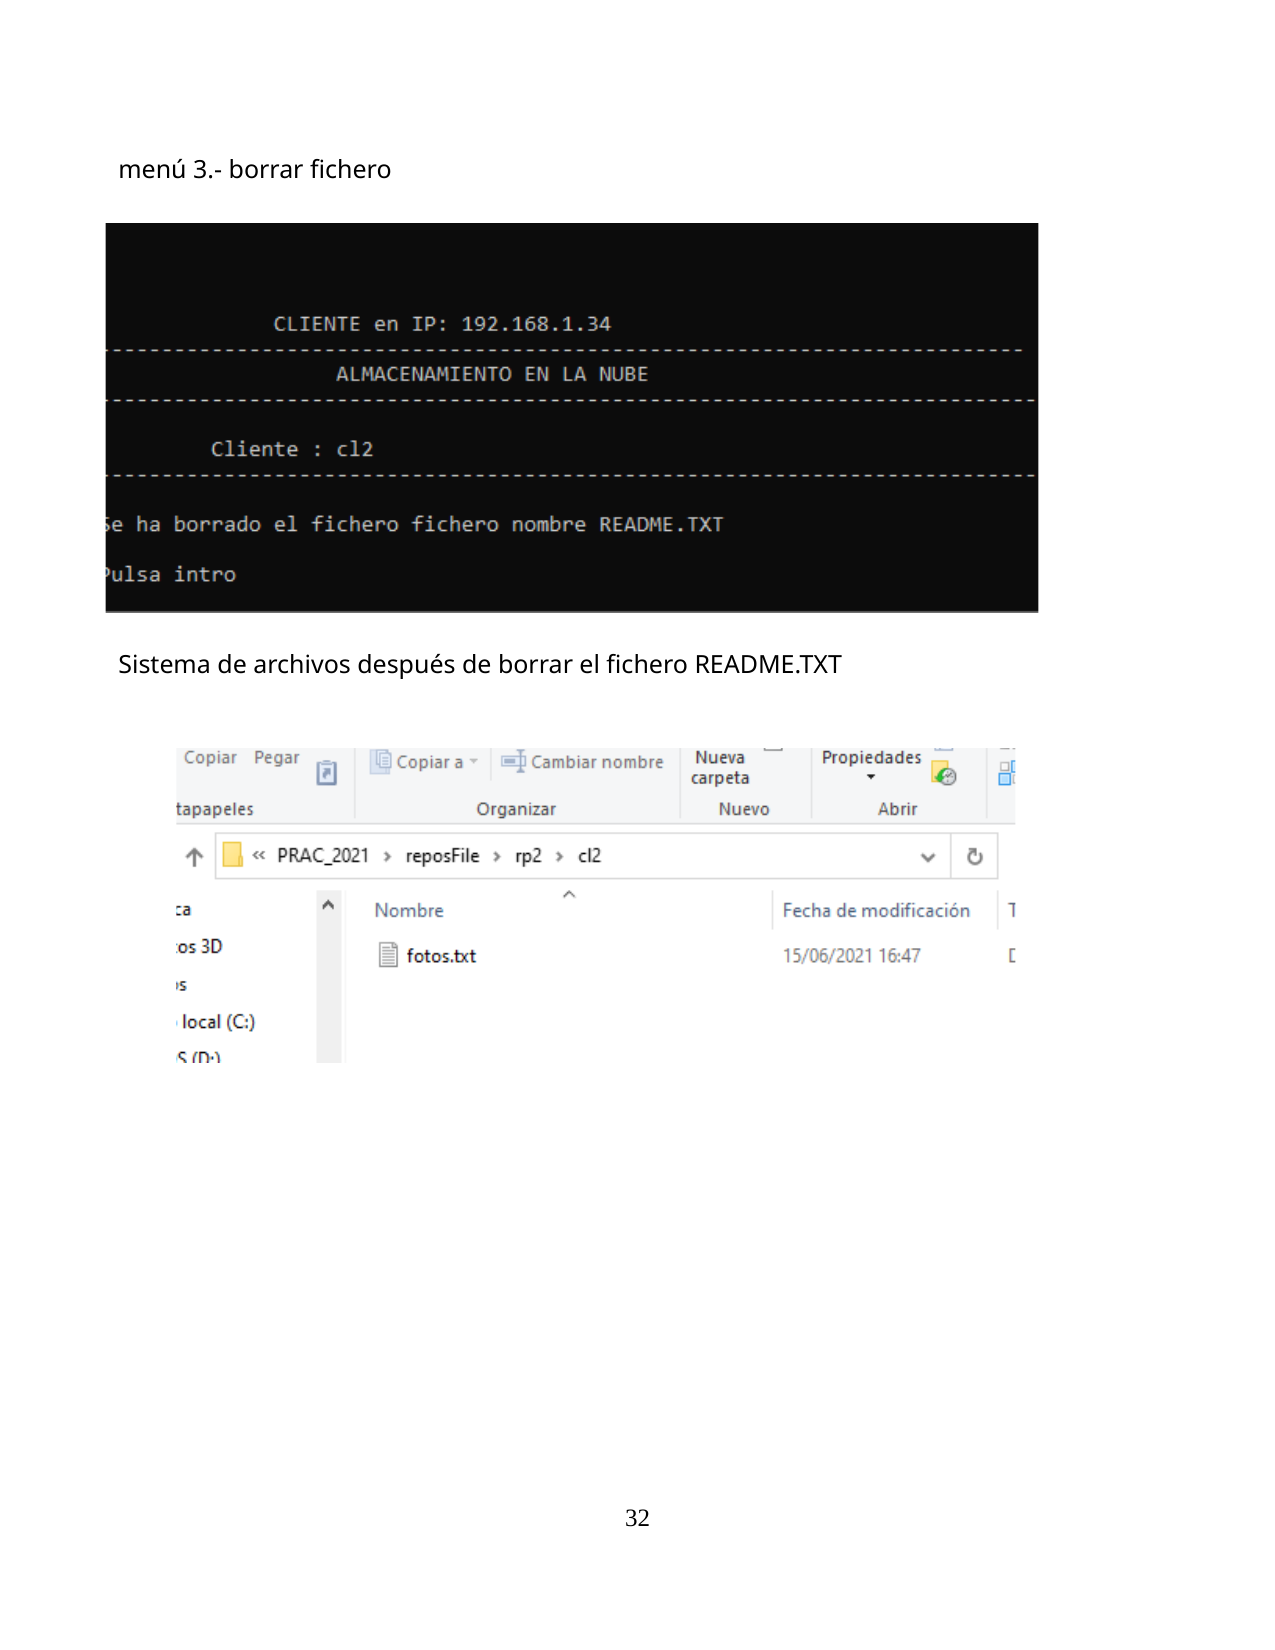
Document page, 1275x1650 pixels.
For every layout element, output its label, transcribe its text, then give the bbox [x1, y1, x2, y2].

picture [176, 748, 1016, 1063]
text Sistema de archivos después de borrar el fichero README.TXT [118, 647, 1157, 681]
picture [105, 223, 1039, 613]
text menú 3.- borrar fichero [118, 152, 1157, 186]
